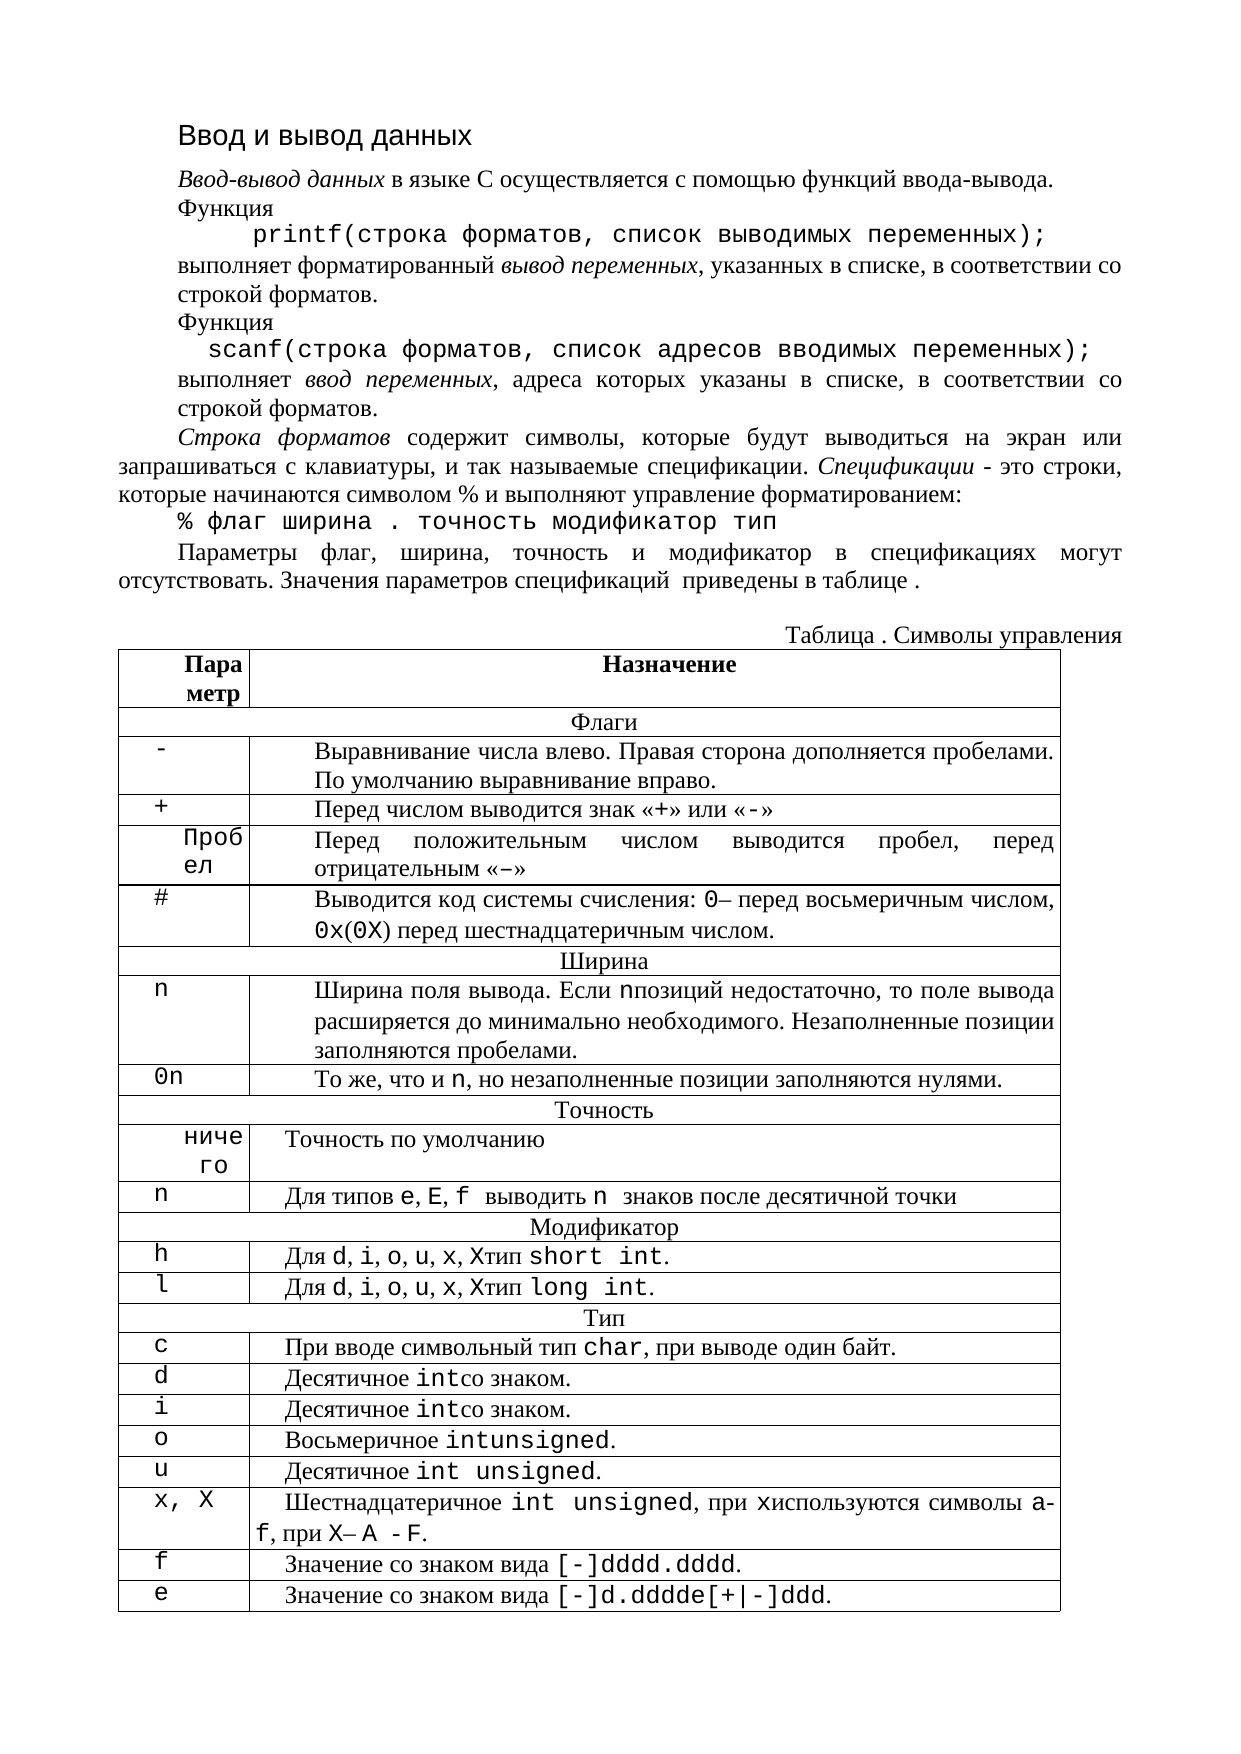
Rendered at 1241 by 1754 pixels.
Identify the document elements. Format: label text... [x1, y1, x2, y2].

text Ввод-вывод данных в языке С осуществляется с помощью функций ввода-вывода. [118, 164, 1122, 193]
text Таблица . Символы управления [118, 621, 1122, 649]
table_cell Для d, i, o, u, x, Xтип long int. [250, 1273, 1060, 1303]
text printf(строка форматов, список выводимых переменных); [118, 222, 1122, 250]
table_cell + [119, 795, 249, 825]
table_cell Точность по умолчанию [250, 1125, 1060, 1181]
text Ввод и вывод данных [118, 118, 1122, 152]
table_cell Выводится код системы счисления: 0– перед восьмеричным числом, 0х(0Х) перед шестнадцатеричным числом. [250, 886, 1060, 946]
text Функция [118, 193, 1122, 222]
table_cell Десятичное intсо знаком. [250, 1364, 1060, 1394]
table_cell x, X [119, 1488, 249, 1549]
table_cell Тип [119, 1304, 1060, 1332]
table_header Параметр [119, 650, 249, 707]
table_cell Для типов e, E, f выводить n знаков после десятичной точки [250, 1182, 1060, 1212]
table_cell Модификатор [119, 1213, 1060, 1241]
table_cell h [119, 1242, 249, 1272]
table_cell o [119, 1426, 249, 1456]
table_cell u [119, 1457, 249, 1487]
text Функция [118, 307, 1122, 336]
table_cell n [119, 976, 249, 1064]
table_cell f [119, 1550, 249, 1580]
table_cell с [119, 1333, 249, 1363]
table_cell Для d, i, o, u, x, Xтип short int. [250, 1242, 1060, 1272]
table_cell Перед положительным числом выводится пробел, перед отрицательным «–» [250, 826, 1060, 884]
table_cell То же, что и n, но незаполненные позиции заполняются нулями. [250, 1065, 1060, 1095]
table_cell - [119, 737, 249, 794]
table_cell Ширина поля вывода. Если nпозиций недостаточно, то поле вывода расширяется до минимально необходимого. Незаполненные позиции заполняются пробелами. [250, 976, 1060, 1064]
table_cell Перед числом выводится знак «+» или «-» [250, 795, 1060, 825]
text scanf(строка форматов, список адресов вводимых переменных); [177, 336, 1122, 364]
table_cell ничего [119, 1125, 249, 1181]
table_cell Выравнивание числа влево. Правая сторона дополняется пробелами. По умолчанию выравнивание вправо. [250, 737, 1060, 794]
text выполняет ввод переменных, адреса которых указаны в списке, в соответствии со строкой форматов. [177, 364, 1122, 422]
table_cell e [119, 1581, 249, 1611]
table_header Назначение [250, 650, 1060, 707]
table_cell 0n [119, 1065, 249, 1095]
text % флаг ширина . точность модификатор тип [118, 508, 1122, 537]
table_cell d [119, 1364, 249, 1394]
text выполняет форматированный вывод переменных, указанных в списке, в соответствии со строкой форматов. [177, 250, 1122, 307]
table_cell i [119, 1395, 249, 1425]
table_cell l [119, 1273, 249, 1303]
table_cell Значение со знаком вида [-]d.dddde[+|-]ddd. [250, 1581, 1060, 1611]
table_cell Десятичное int unsigned. [250, 1457, 1060, 1487]
table_cell Пробел [119, 826, 249, 884]
table_cell Ширина [119, 947, 1060, 975]
table_cell Шестнадцатеричное int unsigned, при хиспользуются символы a-f, при Х– A - F. [250, 1488, 1060, 1549]
table_cell Значение со знаком вида [-]dddd.dddd. [250, 1550, 1060, 1580]
table_cell # [119, 886, 249, 946]
table_cell Десятичное intсо знаком. [250, 1395, 1060, 1425]
table_cell Восьмеричное intunsigned. [250, 1426, 1060, 1456]
table_cell Флаги [119, 708, 1060, 736]
table_cell n [119, 1182, 249, 1212]
table_cell Точность [119, 1096, 1060, 1124]
text Строка форматов содержит символы, которые будут выводиться на экран или запрашиваться с клавиатуры, и так называемые спецификации. Спецификации - это строки, которые начинаются символом % и выполняют управление форматированием: [118, 422, 1122, 508]
table_cell При вводе символьный тип char, при выводе один байт. [250, 1333, 1060, 1363]
text Параметры флаг, ширина, точность и модификатор в спецификациях могут отсутствовать. Значения параметров спецификаций приведены в таблице . [118, 537, 1122, 594]
